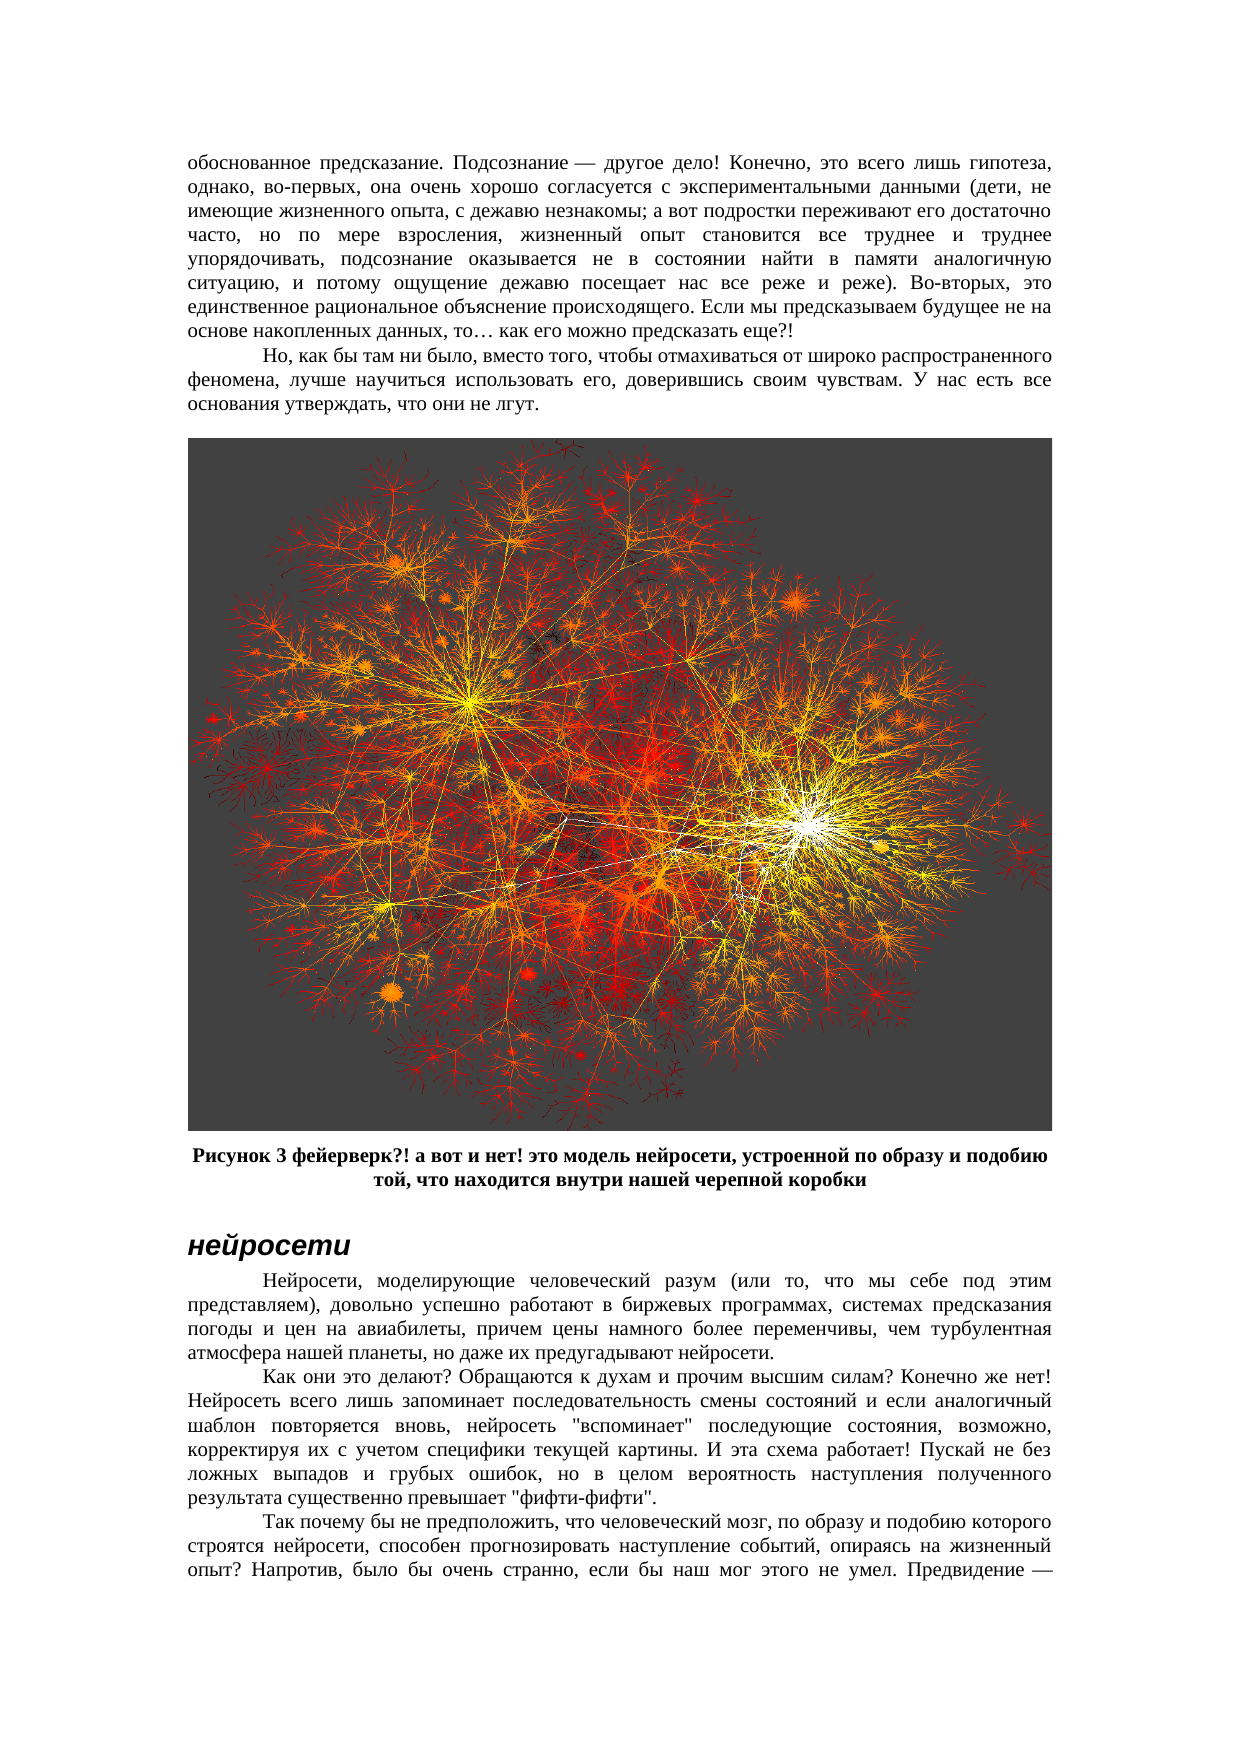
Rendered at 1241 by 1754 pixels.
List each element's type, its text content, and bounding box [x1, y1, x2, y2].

text обоснованное предсказание. Подсознание — другое дело! Конечно, это всего лишь гипотеза, однако, во-первых, она очень хорошо согласуется с экспериментальными данными (дети, не имеющие жизненного опыта, с дежавю незнакомы; а вот подростки переживают его достаточно часто, но по мере взросления, жизненный опыт становится все труднее и труднее упорядочивать, подсознание оказывается не в состоянии найти в памяти аналогичную ситуацию, и потому ощущение дежавю посещает нас все реже и реже). Во-вторых, это единственное рациональное объяснение происходящего. Если мы предсказываем будущее не на основе накопленных данных, то… как его можно предсказать еще?! [187, 150, 1053, 342]
text Как они это делают? Обращаются к духам и прочим высшим силам? Конечно же нет! Нейросеть всего лишь запоминает последовательность смены состояний и если аналогичный шаблон повторяется вновь, нейросеть "вспоминает" последующие состояния, возможно, корректируя их с учетом специфики текущей картины. И эта схема работает! Пускай не без ложных выпадов и грубых ошибок, но в целом вероятность наступления полученного результата существенно превышает "фифти-фифти". [187, 1364, 1053, 1509]
text Так почему бы не предположить, что человеческий мозг, по образу и подобию которого строятся нейросети, способен прогнозировать наступление событий, опираясь на жизненный опыт? Напротив, было бы очень странно, если бы наш мог этого не умел. Предвидение — [187, 1509, 1053, 1581]
subtitle нейросети [187, 1228, 1053, 1262]
picture [188, 438, 1053, 1131]
text Но, как бы там ни было, вместо того, чтобы отмахиваться от широко распространенного феномена, лучше научиться использовать его, доверившись своим чувствам. У нас есть все основания утверждать, что они не лгут. [187, 342, 1053, 415]
text Нейросети, моделирующие человеческий разум (или то, что мы себе под этим представляем), довольно успешно работают в биржевых программах, системах предсказания погоды и цен на авиабилеты, причем цены намного более переменчивы, чем турбулентная атмосфера нашей планеты, но даже их предугадывают нейросети. [187, 1268, 1053, 1364]
text Рисунок 3 фейерверк?! а вот и нет! это модель нейросети, устроенной по образу и подобию той, что находится внутри нашей черепной коробки [187, 1143, 1053, 1191]
